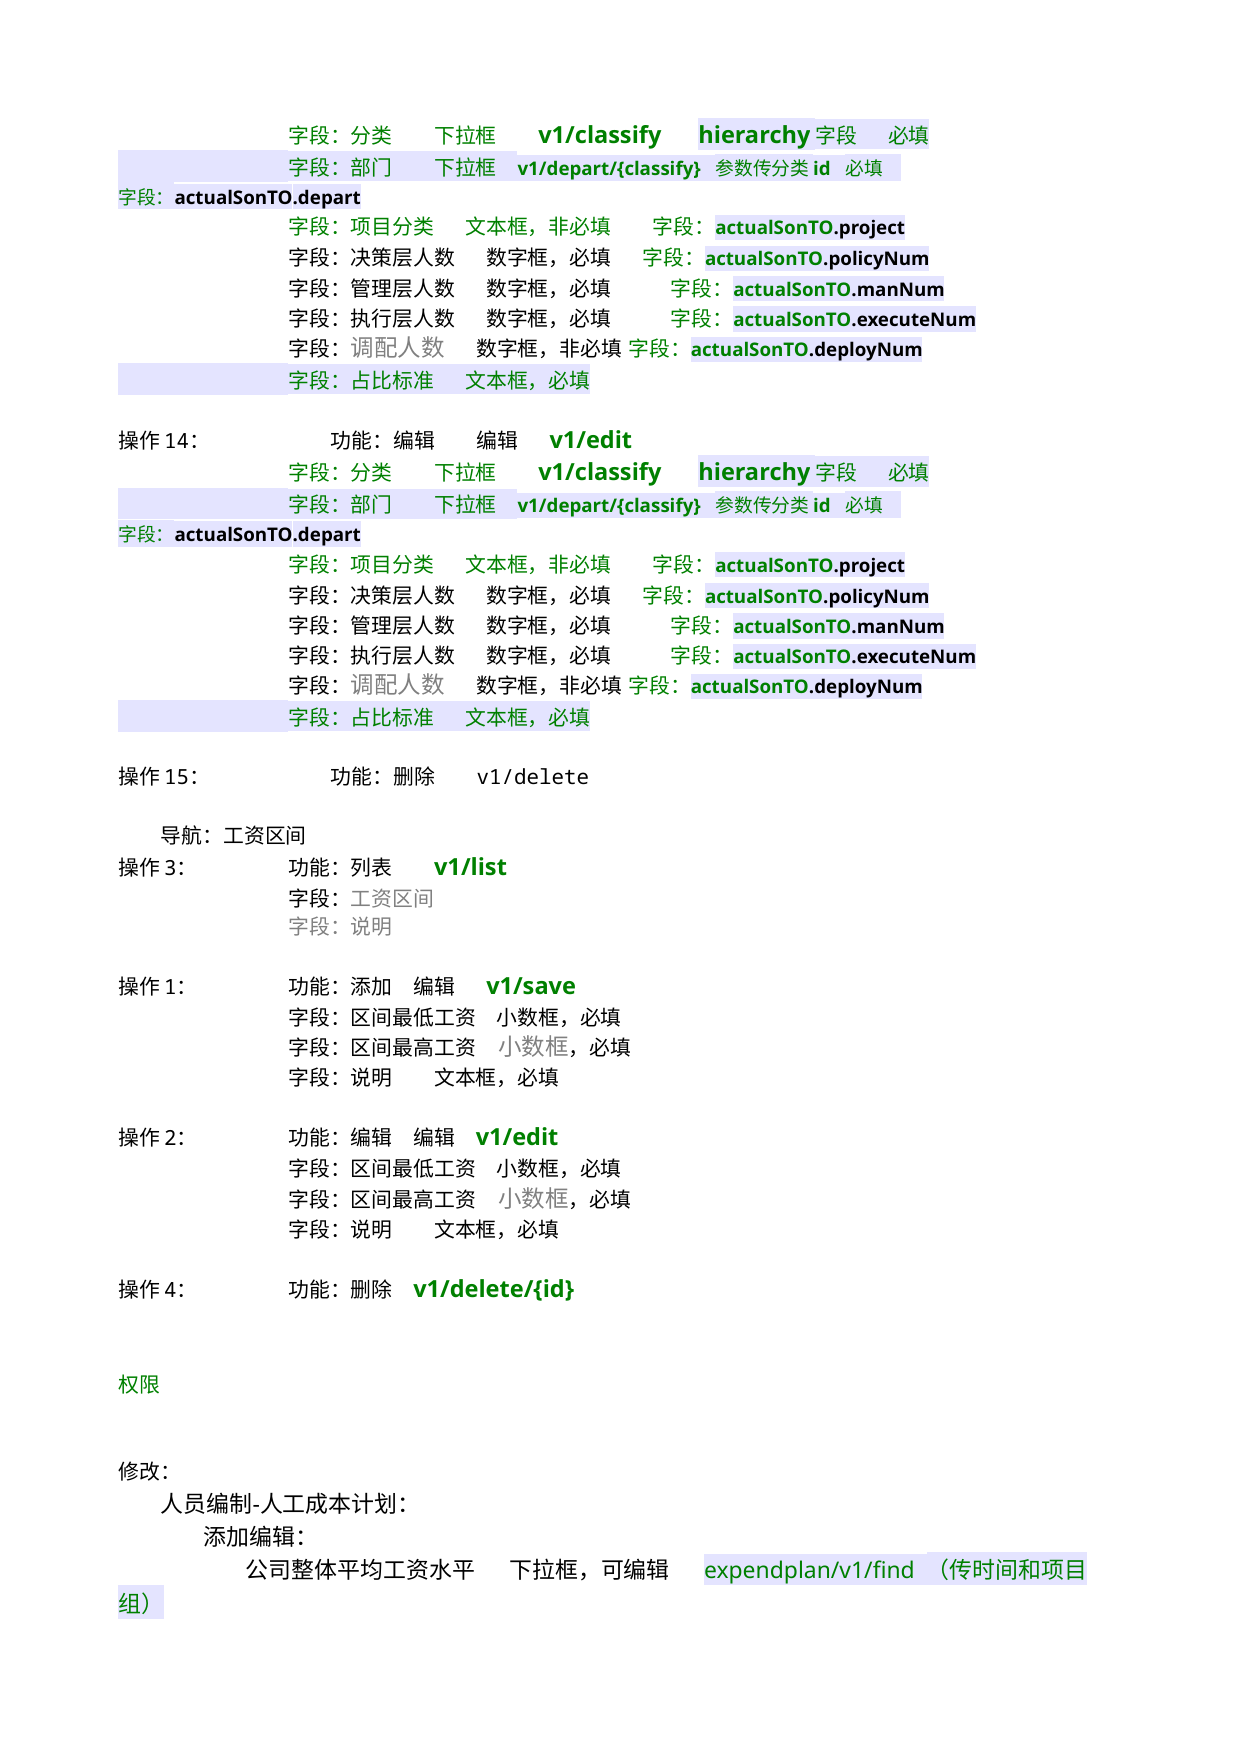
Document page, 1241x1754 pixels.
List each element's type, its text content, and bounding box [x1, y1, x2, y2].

text 字段：执行层人数 数字框，必填 字段：actualSonTO.executeNum [118, 639, 1122, 670]
text 字段：管理层人数 数字框，必填 字段：actualSonTO.manNum [118, 609, 1122, 639]
text 字段：区间最低工资 小数框，必填 [118, 1152, 1122, 1183]
text 添加编辑： [118, 1519, 1122, 1552]
text 操作4： 功能：删除 v1/delete/{id} [118, 1272, 1122, 1304]
text 字段：管理层人数 数字框，必填 字段：actualSonTO.manNum [118, 272, 1122, 302]
text 字段：工资区间 [118, 882, 1122, 912]
text 字段：占比标准 文本框，必填 [118, 363, 1122, 395]
text 字段：说明 [118, 912, 1122, 941]
text 字段：区间最低工资 小数框，必填 [118, 1001, 1122, 1031]
text 字段：actualSonTO.depart [118, 182, 1122, 209]
text 操作15： 功能：删除 v1/delete [118, 761, 1122, 791]
text 操作1： 功能：添加 编辑 v1/save [118, 969, 1122, 1001]
text 操作14： 功能：编辑 编辑 v1/edit [118, 423, 1122, 455]
text 字段：决策层人数 数字框，必填 字段：actualSonTO.policyNum [118, 579, 1122, 609]
text 字段：区间最高工资 小数框，必填 [118, 1031, 1122, 1062]
text 字段：执行层人数 数字框，必填 字段：actualSonTO.executeNum [118, 302, 1122, 332]
text 字段：说明 文本框，必填 [118, 1062, 1122, 1092]
text 字段：项目分类 文本框，非必填 字段：actualSonTO.project [118, 547, 1122, 579]
text 字段：actualSonTO.depart [118, 519, 1122, 547]
text 字段：分类 下拉框 v1/classify hierarchy字段 必填 [118, 455, 1122, 487]
text 字段：说明 文本框，必填 [118, 1213, 1122, 1243]
text 导航：工资区间 [118, 819, 1122, 850]
text 字段：区间最高工资 小数框，必填 [118, 1183, 1122, 1213]
text 人员编制-人工成本计划： [118, 1485, 1122, 1519]
text 操作2： 功能：编辑 编辑 v1/edit [118, 1120, 1122, 1152]
text 字段：调配人数 数字框，非必填 字段：actualSonTO.deployNum [118, 670, 1122, 700]
text 字段：部门 下拉框 v1/depart/{classify} 参数传分类id 必填 [118, 487, 1122, 519]
text 操作3： 功能：列表 v1/list [118, 850, 1122, 882]
text 字段：占比标准 文本框，必填 [118, 700, 1122, 732]
text 公司整体平均工资水平 下拉框，可编辑 expendplan/v1/find （传时间和项目组） [118, 1552, 1122, 1619]
text 权限 [118, 1368, 1122, 1398]
text 字段：部门 下拉框 v1/depart/{classify} 参数传分类id 必填 [118, 150, 1122, 182]
text 字段：项目分类 文本框，非必填 字段：actualSonTO.project [118, 209, 1122, 242]
text 字段：决策层人数 数字框，必填 字段：actualSonTO.policyNum [118, 242, 1122, 272]
text 修改： [118, 1455, 1122, 1485]
text 字段：调配人数 数字框，非必填 字段：actualSonTO.deployNum [118, 332, 1122, 363]
text 字段：分类 下拉框 v1/classify hierarchy字段 必填 [118, 118, 1122, 150]
